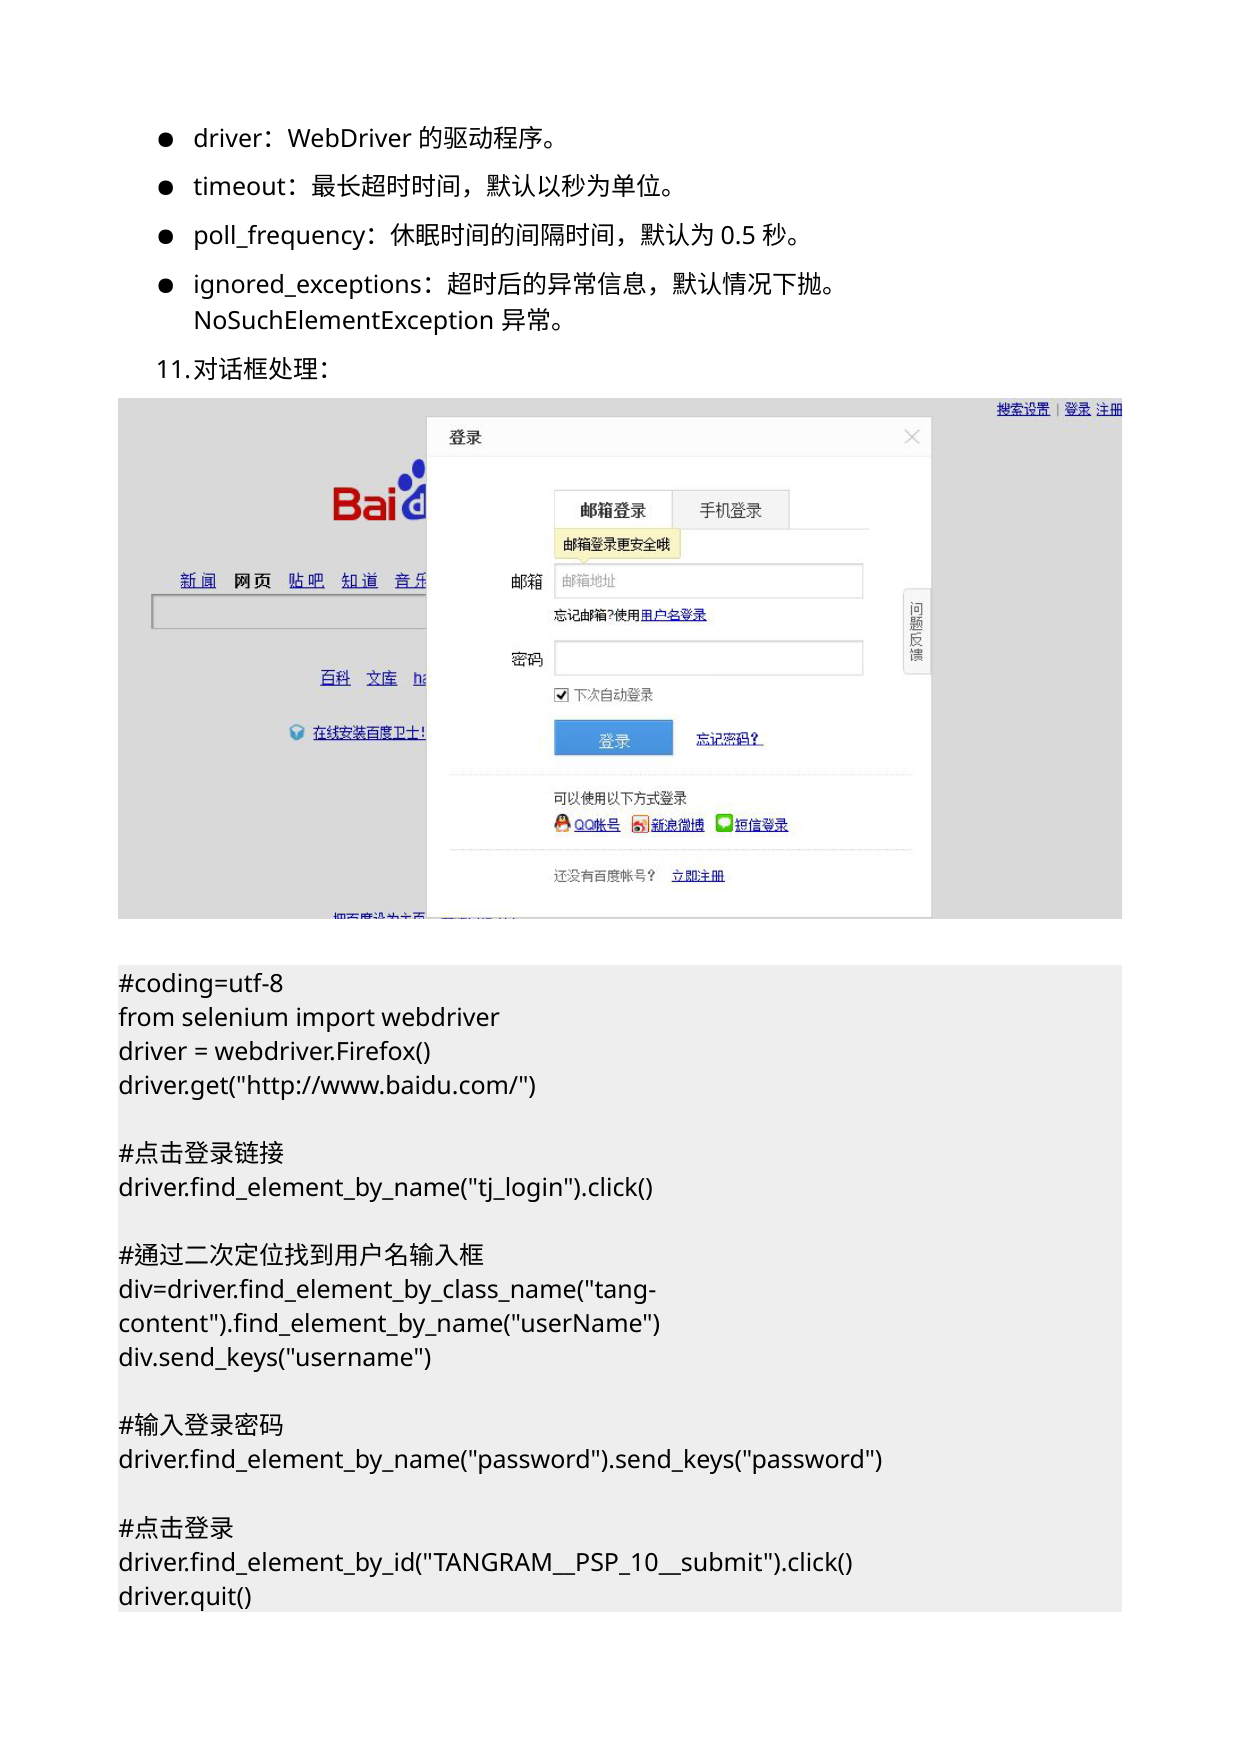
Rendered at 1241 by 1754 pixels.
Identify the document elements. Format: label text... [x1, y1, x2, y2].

table_header #coding=utf-8 from selenium import webdriver driver = webdriver.Firefox() driver.get("http://www.baidu.com/") #点击登录链接 driver.find_element_by_name("tj_login").click() #通过二次定位找到用户名输入框 div=driver.find_element_by_class_name("tang-content").find_element_by_name("userName") div.send_keys("username") #输入登录密码 driver.find_element_by_name("password").send_keys("password") #点击登录 driver.find_element_by_id("TANGRAM__PSP_10__submit").click() driver.quit() [118, 965, 1122, 1612]
list driver：WebDriver 的驱动程序。 [156, 118, 1122, 154]
list timeout：最长超时时间，默认以秒为单位。 [156, 167, 1122, 203]
list 对话框处理： [156, 349, 1122, 386]
list ignored_exceptions：超时后的异常信息，默认情况下抛。NoSuchElementException 异常。 [156, 264, 1122, 337]
list poll_frequency：休眠时间的间隔时间，默认为0.5 秒。 [156, 216, 1122, 252]
picture [118, 398, 1123, 919]
